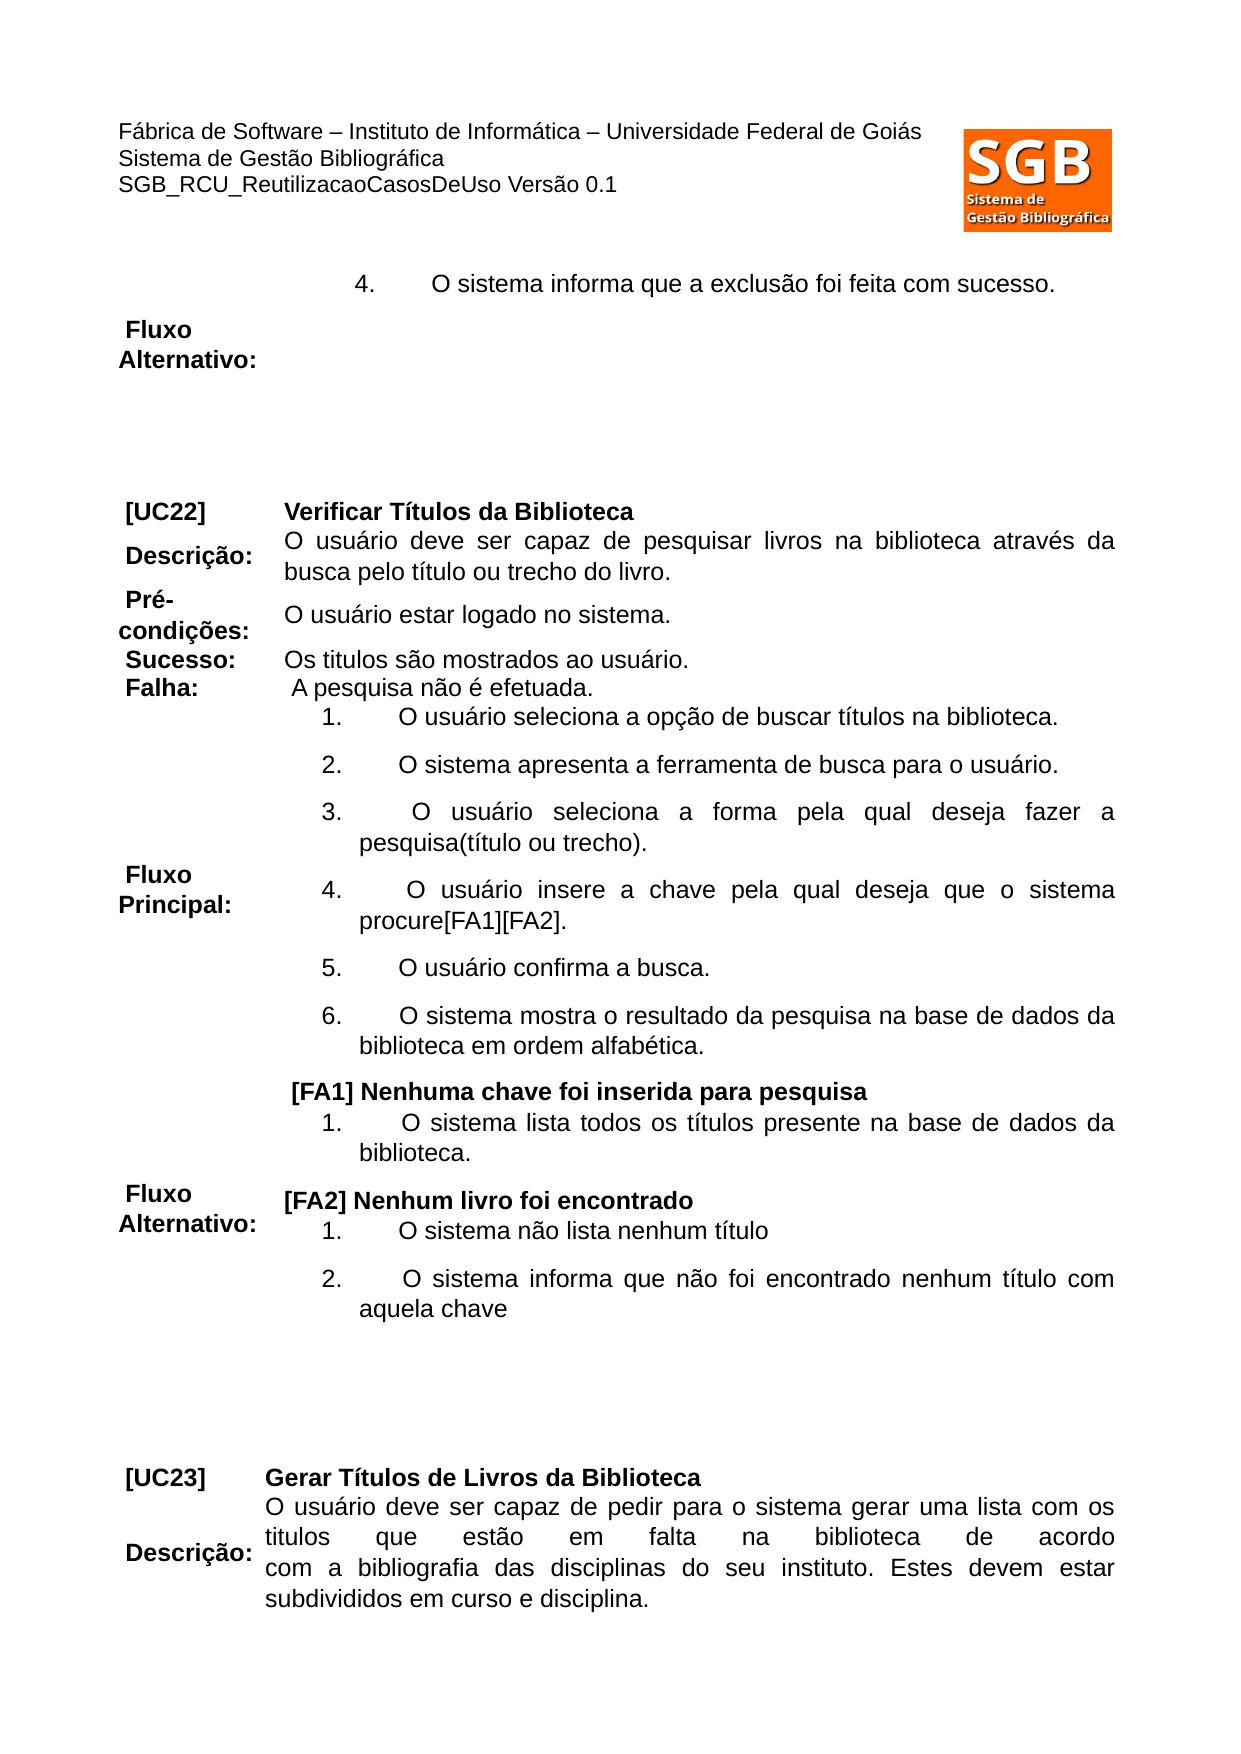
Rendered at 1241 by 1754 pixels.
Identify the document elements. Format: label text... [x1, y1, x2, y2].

table_cell Descrição: [118, 1492, 265, 1612]
table_cell [118, 269, 317, 314]
table_cell 4. O sistema informa que a exclusão foi feita com sucesso. [317, 269, 1116, 314]
table_header Gerar Títulos de Livros da Biblioteca [265, 1463, 1116, 1492]
picture [963, 129, 1112, 232]
table_cell Fluxo Alternativo: [118, 315, 317, 374]
table_cell 1. O usuário seleciona a opção de buscar títulos na biblioteca. 2. O sistema apresenta a ferramenta de busca para o usuário. 3. O usuário seleciona a forma pela qual deseja fazer a pesquisa(título ou trecho). 4. O usuário insere a chave pela qual deseja que o sistema procure[FA1][FA2]. 5. O usuário confirma a busca. 6. O sistema mostra o resultado da pesquisa na base de dados da biblioteca em ordem alfabética. [284, 702, 1116, 1077]
table_cell Pré-condições: [118, 585, 284, 645]
table_cell Fluxo Alternativo: [118, 1077, 284, 1340]
table_header [UC23] [118, 1463, 265, 1492]
table_cell Descrição: [118, 526, 284, 585]
table_cell [317, 315, 1116, 374]
table_cell O usuário estar logado no sistema. [284, 585, 1116, 645]
table_cell O usuário deve ser capaz de pedir para o sistema gerar uma lista com os titulos que estão em falta na biblioteca de acordo com a bibliografia das disciplinas do seu instituto. Estes devem estar subdivididos em curso e disciplina. [265, 1492, 1116, 1612]
table_cell [FA1] Nenhuma chave foi inserida para pesquisa 1. O sistema lista todos os títulos presente na base de dados da biblioteca. [FA2] Nenhum livro foi encontrado 1. O sistema não lista nenhum título 2. O sistema informa que não foi encontrado nenhum título com aquela chave [284, 1077, 1116, 1340]
table_header [UC22] [118, 497, 284, 526]
table_cell Sucesso: [118, 645, 284, 673]
table_header Verificar Títulos da Biblioteca [284, 497, 1116, 526]
table_cell A pesquisa não é efetuada. [284, 674, 1116, 702]
table_cell Os titulos são mostrados ao usuário. [284, 645, 1116, 673]
table_cell Fluxo Principal: [118, 702, 284, 1077]
table_cell Falha: [118, 674, 284, 702]
table_cell O usuário deve ser capaz de pesquisar livros na biblioteca através da busca pelo título ou trecho do livro. [284, 526, 1116, 585]
